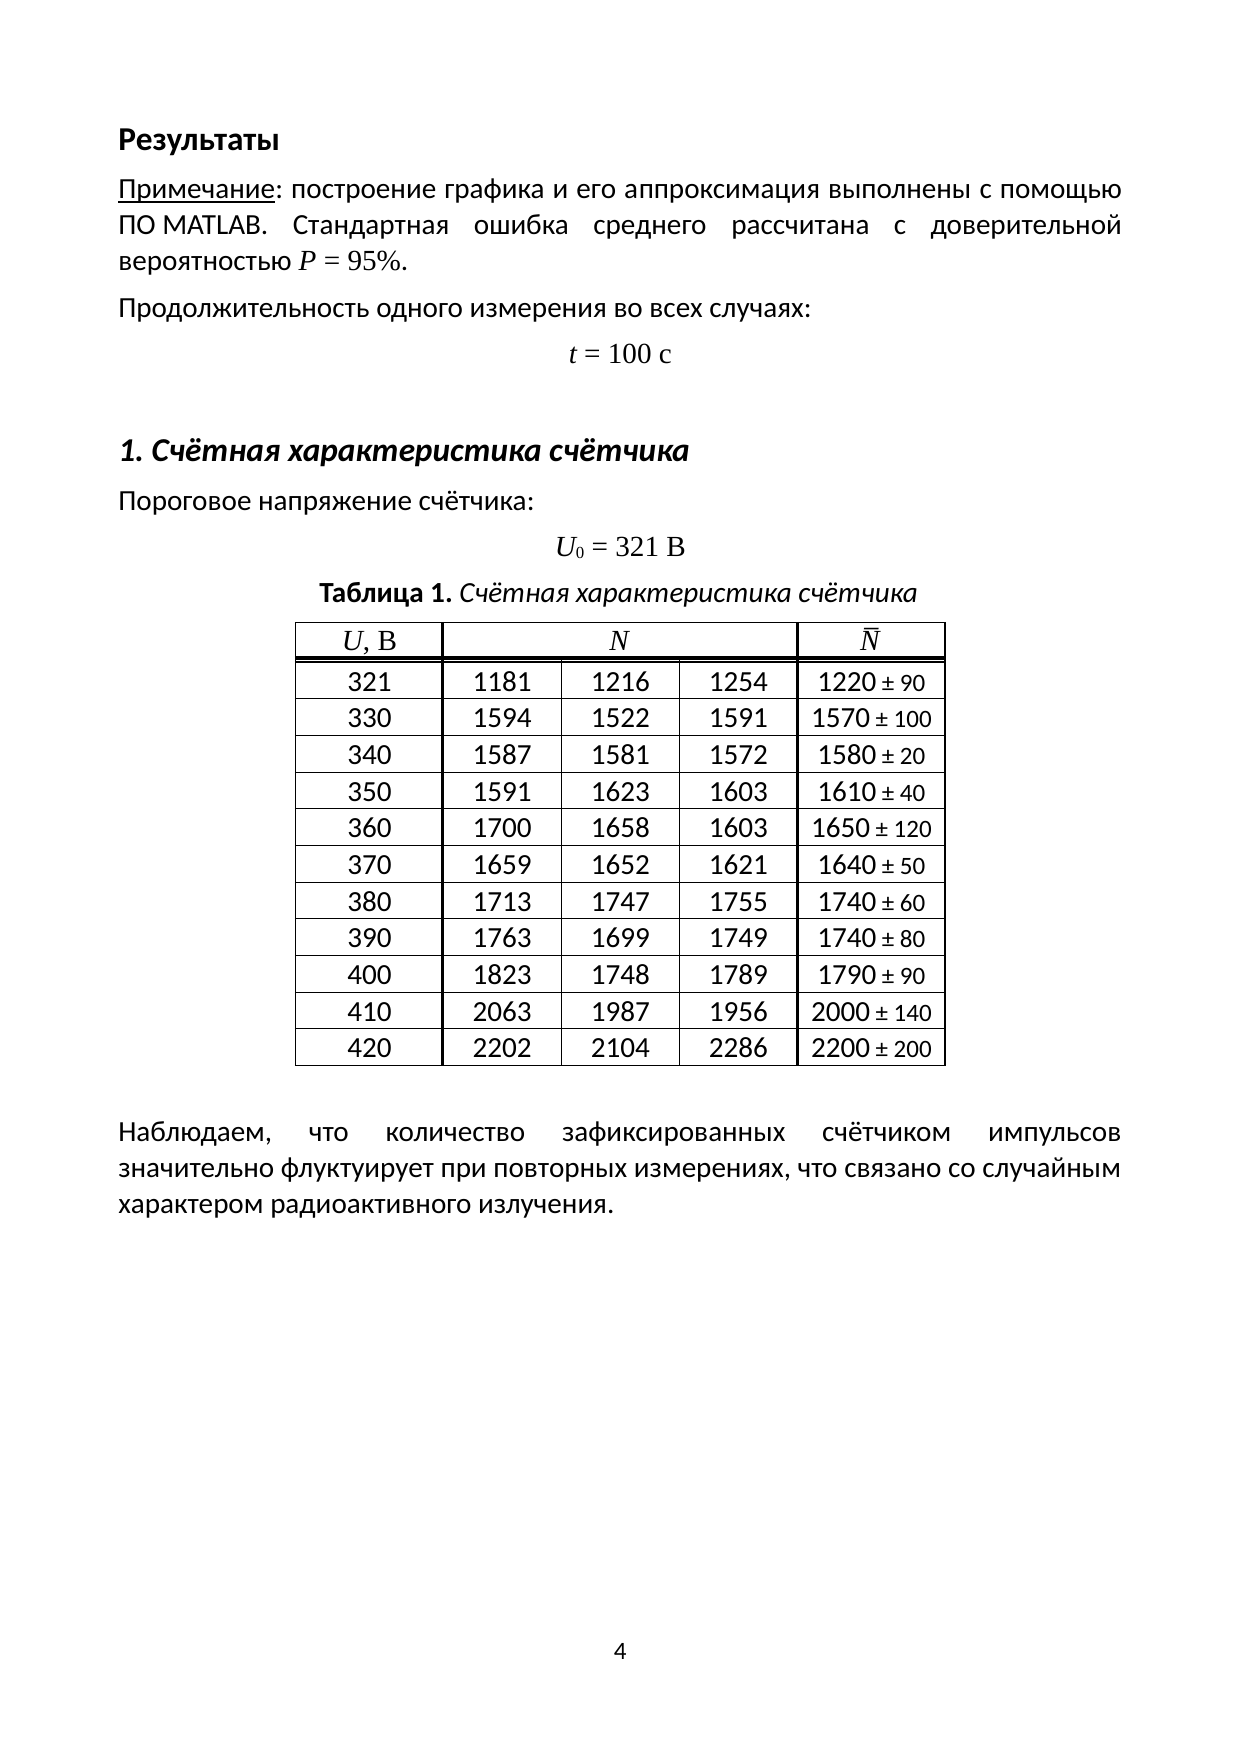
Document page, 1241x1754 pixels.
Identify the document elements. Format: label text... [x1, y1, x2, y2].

table_cell 1594 [444, 699, 561, 735]
table_cell 2104 [562, 1029, 679, 1065]
table_cell 1713 [444, 883, 561, 918]
table_cell 1591 [680, 699, 796, 735]
text Примечание: построение графика и его аппроксимация выполнены с помощью ПО MATLAB. Стандартная ошибка среднего рассчитана с доверительной вероятностью P = 95%. [118, 171, 1122, 277]
table_cell 1747 [562, 883, 679, 918]
table_cell 1740 ± 60 [799, 883, 944, 918]
table_cell 1740 ± 80 [799, 919, 944, 955]
text Наблюдаем, что количество зафиксированных счётчиком импульсов значительно флуктуирует при повторных измерениях, что связано со случайным характером радиоактивного излучения. [118, 1113, 1122, 1220]
table_cell 1823 [444, 956, 561, 992]
table_cell 380 [296, 883, 441, 918]
text Пороговое напряжение счётчика: [118, 482, 1122, 517]
table_cell 360 [296, 809, 441, 845]
table_cell 400 [296, 956, 441, 992]
table_cell 1587 [444, 736, 561, 772]
table_cell 1522 [562, 699, 679, 735]
table_cell 370 [296, 846, 441, 882]
table_cell 1603 [680, 809, 796, 845]
table_cell 1987 [562, 993, 679, 1028]
text t = 100 с [118, 337, 1122, 370]
table_cell 1181 [444, 663, 561, 698]
table_cell 1621 [680, 846, 796, 882]
table_header N [444, 623, 796, 656]
subtitle Счётная характеристика счётчика [118, 429, 1122, 470]
table_cell 1640 ± 50 [799, 846, 944, 882]
text U0 = 321 В [118, 529, 1122, 563]
subtitle Результаты [118, 118, 1122, 159]
table_cell 1623 [562, 773, 679, 808]
table_cell 1748 [562, 956, 679, 992]
table_header U, В [296, 623, 441, 656]
table_cell 1789 [680, 956, 796, 992]
table_cell 1659 [444, 846, 561, 882]
table_cell 1658 [562, 809, 679, 845]
table_cell 1591 [444, 773, 561, 808]
table_cell 1650 ± 120 [799, 809, 944, 845]
table_cell 2200 ± 200 [799, 1029, 944, 1065]
table_cell 1700 [444, 809, 561, 845]
table_cell 321 [296, 663, 441, 698]
table_cell 2000 ± 140 [799, 993, 944, 1028]
table_cell 1699 [562, 919, 679, 955]
table_cell 420 [296, 1029, 441, 1065]
text Продолжительность одного измерения во всех случаях: [118, 289, 1122, 325]
text Таблица 1. Счётная характеристика счётчика [118, 574, 1122, 610]
table_cell 2063 [444, 993, 561, 1028]
table_cell 340 [296, 736, 441, 772]
table_cell 1763 [444, 919, 561, 955]
table_cell 410 [296, 993, 441, 1028]
table_cell 1790 ± 90 [799, 956, 944, 992]
table_cell 330 [296, 699, 441, 735]
table_cell 2286 [680, 1029, 796, 1065]
table_cell 350 [296, 773, 441, 808]
table_cell 1216 [562, 663, 679, 698]
table_cell 1580 ± 20 [799, 736, 944, 772]
table_cell 1652 [562, 846, 679, 882]
table_cell 1956 [680, 993, 796, 1028]
table_cell 1570 ± 100 [799, 699, 944, 735]
table_cell 1603 [680, 773, 796, 808]
table_cell 1572 [680, 736, 796, 772]
table_cell 1220 ± 90 [799, 663, 944, 698]
table_cell 390 [296, 919, 441, 955]
table_cell 1610 ± 40 [799, 773, 944, 808]
table_cell 1749 [680, 919, 796, 955]
table_cell 2202 [444, 1029, 561, 1065]
table_cell 1755 [680, 883, 796, 918]
table_header N̅ [799, 623, 944, 656]
table_cell 1581 [562, 736, 679, 772]
table_cell 1254 [680, 663, 796, 698]
